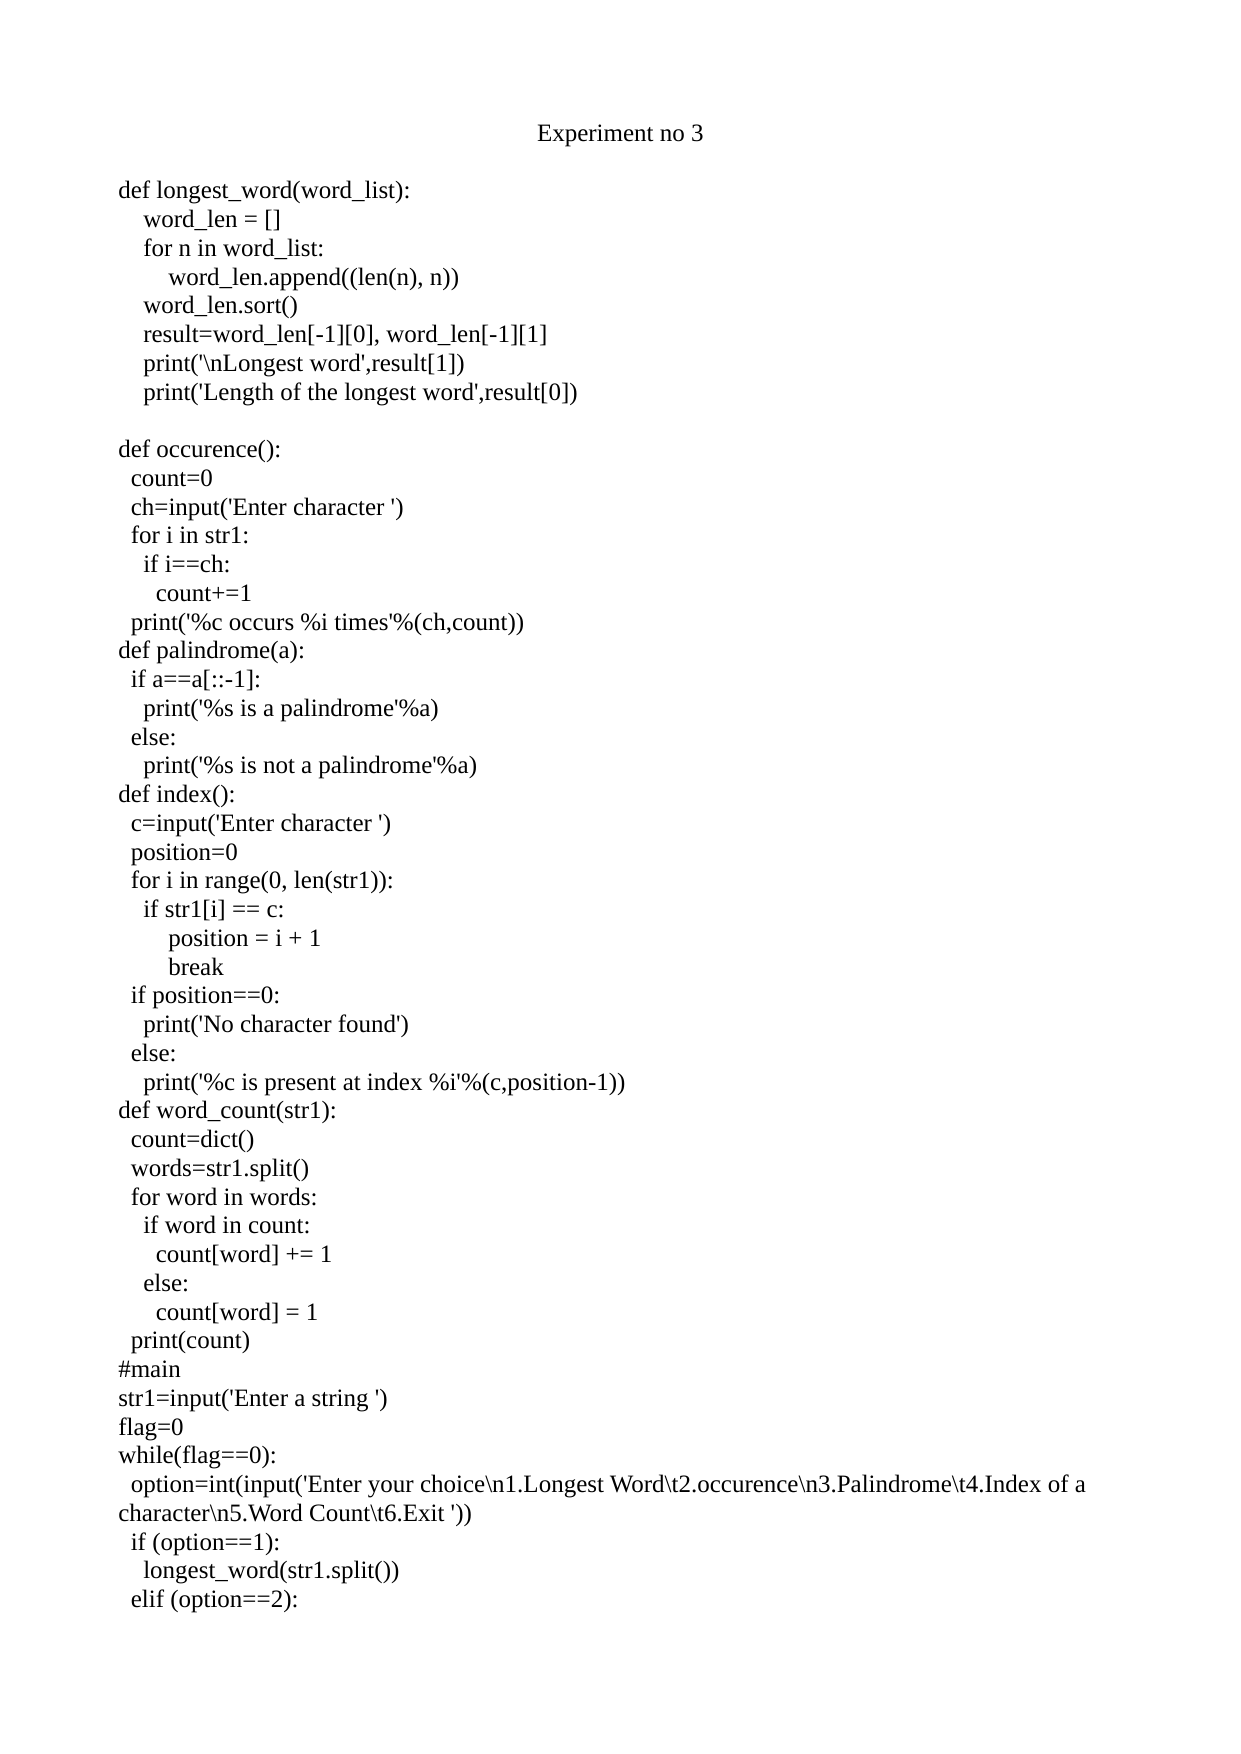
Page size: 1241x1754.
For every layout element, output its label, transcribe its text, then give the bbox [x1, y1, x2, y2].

text result=word_len[-1][0], word_len[-1][1] [118, 319, 1122, 348]
text print('%c is present at index %i'%(c,position-1)) [118, 1067, 1122, 1096]
text flag=0 [118, 1412, 1122, 1441]
text print('%c occurs %i times'%(ch,count)) [118, 607, 1122, 636]
text position = i + 1 [118, 923, 1122, 952]
text else: [118, 1038, 1122, 1067]
text while(flag==0): [118, 1441, 1122, 1469]
text position=0 [118, 837, 1122, 866]
text if a==a[::-1]: [118, 664, 1122, 693]
text for i in str1: [118, 521, 1122, 549]
text count=0 [118, 463, 1122, 492]
text count+=1 [118, 578, 1122, 607]
text print('%s is a palindrome'%a) [118, 693, 1122, 722]
text longest_word(str1.split()) [118, 1556, 1122, 1584]
text else: [118, 722, 1122, 751]
text def palindrome(a): [118, 636, 1122, 664]
text if (option==1): [118, 1527, 1122, 1556]
text words=str1.split() [118, 1153, 1122, 1182]
text if word in count: [118, 1211, 1122, 1239]
text if str1[i] == c: [118, 894, 1122, 923]
text break [118, 952, 1122, 981]
text c=input('Enter character ') [118, 808, 1122, 837]
text print('\nLongest word',result[1]) [118, 348, 1122, 377]
text if position==0: [118, 981, 1122, 1009]
text count[word] += 1 [118, 1239, 1122, 1268]
text for word in words: [118, 1182, 1122, 1211]
text word_len.sort() [118, 291, 1122, 319]
text for n in word_list: [118, 233, 1122, 262]
text str1=input('Enter a string ') [118, 1383, 1122, 1412]
text word_len.append((len(n), n)) [118, 262, 1122, 291]
text word_len = [] [118, 204, 1122, 233]
text print('%s is not a palindrome'%a) [118, 751, 1122, 779]
text count=dict() [118, 1124, 1122, 1153]
text print(count) [118, 1326, 1122, 1354]
text elif (option==2): [118, 1584, 1122, 1613]
text def occurence(): [118, 434, 1122, 463]
text #main [118, 1354, 1122, 1383]
text print('No character found') [118, 1009, 1122, 1038]
text if i==ch: [118, 549, 1122, 578]
text else: [118, 1268, 1122, 1297]
text count[word] = 1 [118, 1297, 1122, 1326]
text def longest_word(word_list): [118, 176, 1122, 204]
text option=int(input('Enter your choice\n1.Longest Word\t2.occurence\n3.Palindrome\t4.Index of a character\n5.Word Count\t6.Exit ')) [118, 1469, 1122, 1527]
text print('Length of the longest word',result[0]) [118, 377, 1122, 434]
text for i in range(0, len(str1)): [118, 866, 1122, 894]
text Experiment no 3 [118, 118, 1122, 147]
text ch=input('Enter character ') [118, 492, 1122, 521]
text def index(): [118, 779, 1122, 808]
text def word_count(str1): [118, 1096, 1122, 1124]
